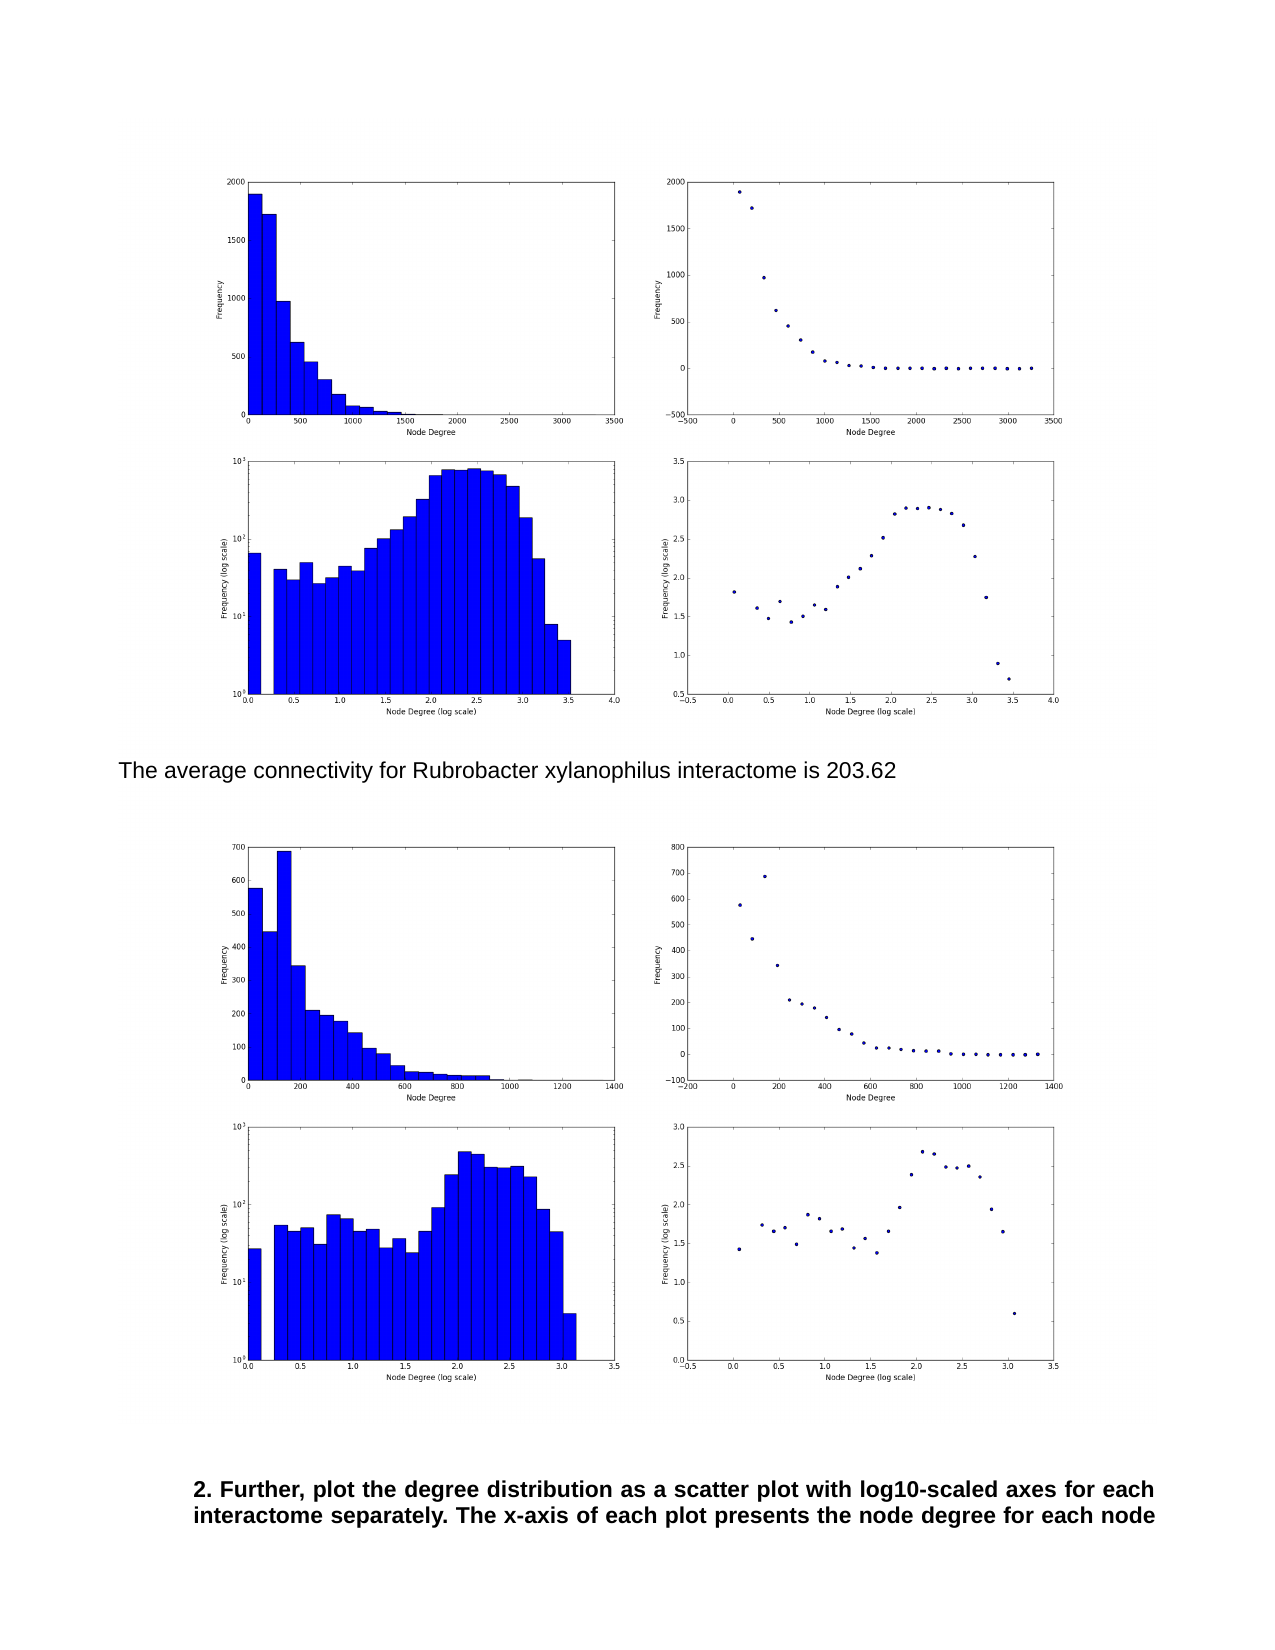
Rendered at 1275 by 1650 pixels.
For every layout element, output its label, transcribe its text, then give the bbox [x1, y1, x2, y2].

picture [118, 118, 1157, 758]
text The average connectivity for Rubrobacter xylanophilus interactome is 203.62 [118, 758, 1157, 783]
list 2. Further, plot the degree distribution as a scatter plot with log10-scaled axes for each interactome separately. The x-axis of each plot presents the node degree for each node [156, 1476, 1157, 1529]
picture [118, 783, 1157, 1424]
